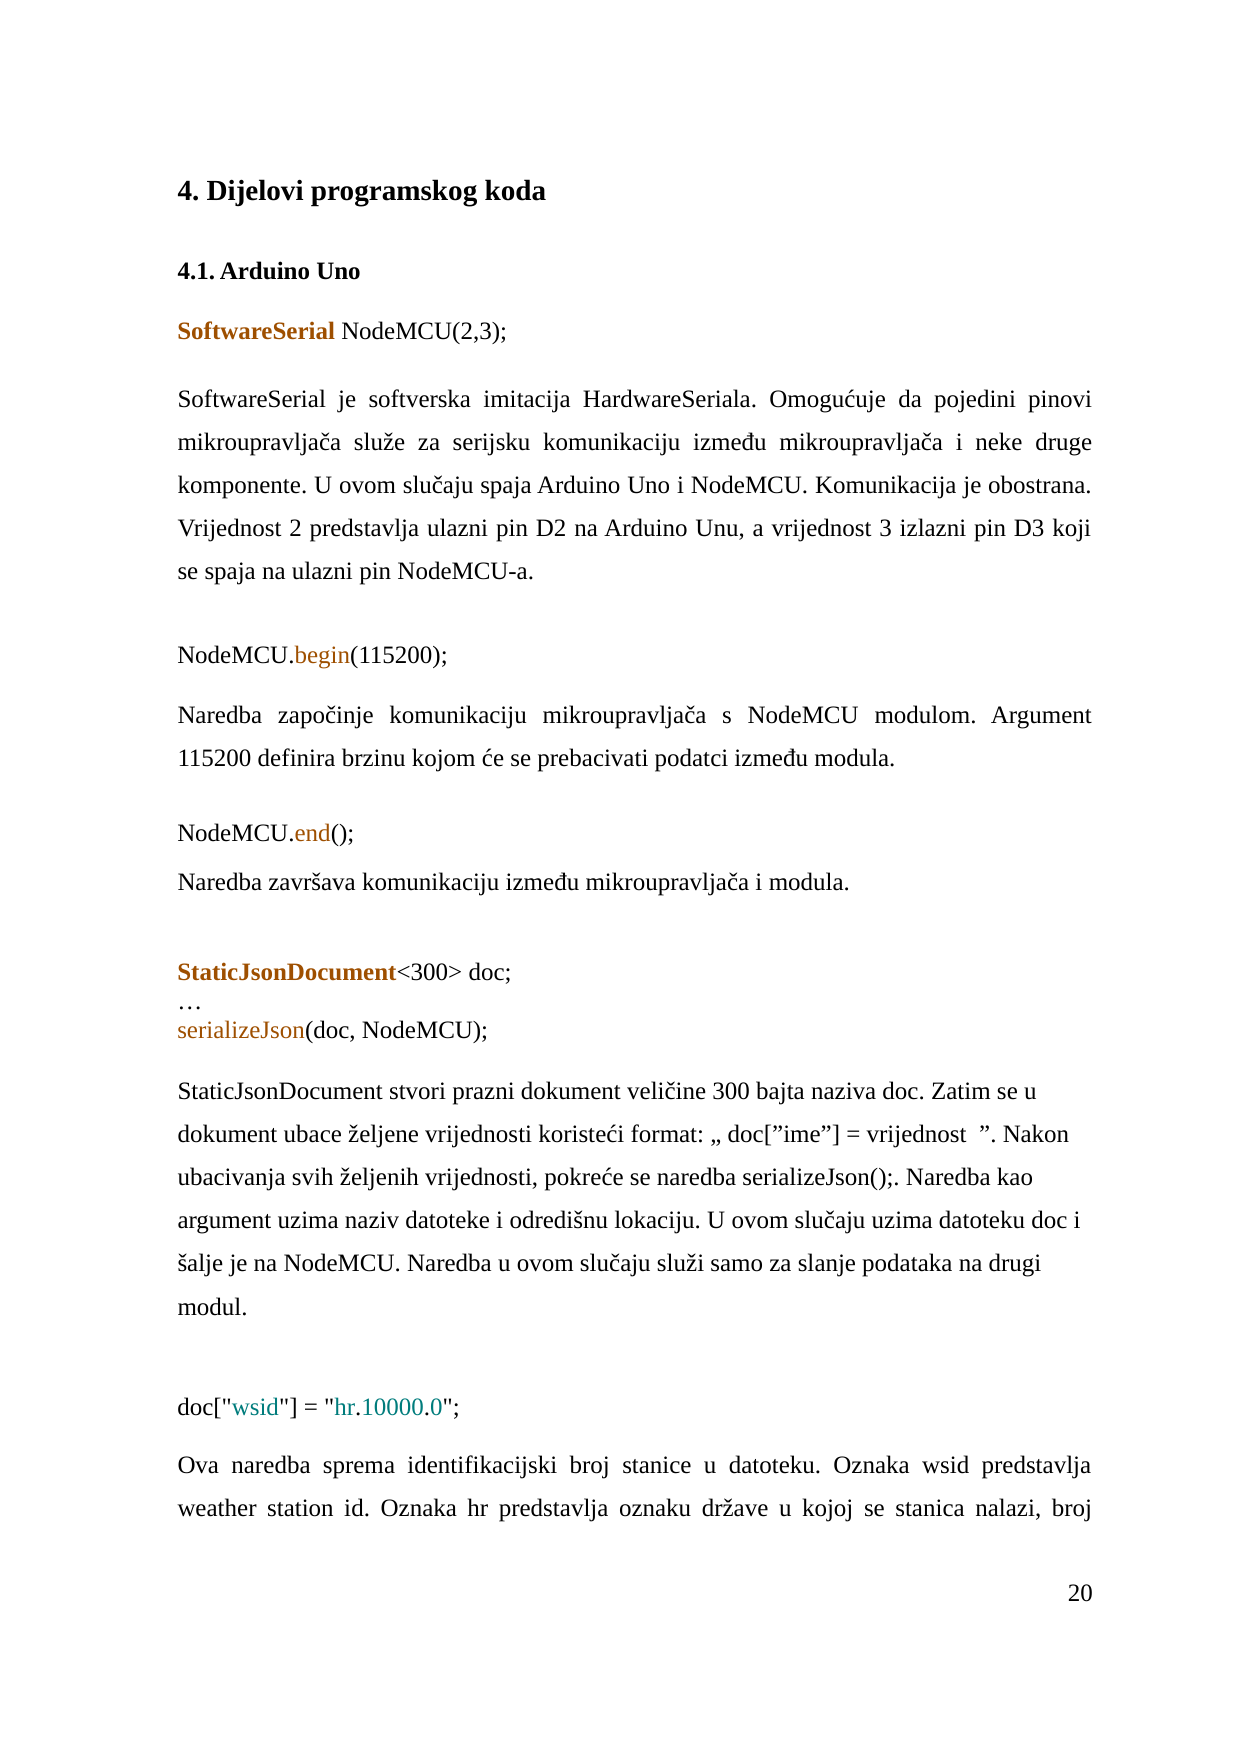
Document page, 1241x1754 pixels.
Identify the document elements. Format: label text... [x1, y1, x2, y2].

text StaticJsonDocument stvori prazni dokument veličine 300 bajta naziva doc. Zatim se u dokument ubace željene vrijednosti koristeći format: „ doc[”ime”] = vrijednost ”. Nakon ubacivanja svih željenih vrijednosti, pokreće se naredba serializeJson();. Naredba kao argument uzima naziv datoteke i odredišnu lokaciju. U ovom slučaju uzima datoteku doc i šalje je na NodeMCU. Naredba u ovom slučaju služi samo za slanje podataka na drugi modul. [177, 1076, 1093, 1320]
text Naredba započinje komunikaciju mikroupravljača s NodeMCU modulom. Argument 115200 definira brzinu kojom će se prebacivati podatci između modula. [177, 614, 1093, 772]
text Ova naredba sprema identifikacijski broj stanice u datoteku. Oznaka wsid predstavlja weather station id. Oznaka hr predstavlja oznaku države u kojoj se stanica nalazi, broj [177, 1450, 1093, 1522]
text Naredba završava komunikaciju između mikroupravljača i modula. [177, 801, 1093, 929]
subtitle 4.1. Arduino Uno [177, 256, 1093, 285]
subtitle 4. Dijelovi programskog koda [177, 173, 1093, 206]
text SoftwareSerial je softverska imitacija HardwareSeriala. Omogućuje da pojedini pinovi mikroupravljača služe za serijsku komunikaciju između mikroupravljača i neke druge komponente. U ovom slučaju spaja Arduino Uno i NodeMCU. Komunikacija je obostrana. Vrijednost 2 predstavlja ulazni pin D2 na Arduino Unu, a vrijednost 3 izlazni pin D3 koji se spaja na ulazni pin NodeMCU-a. [177, 297, 1093, 585]
